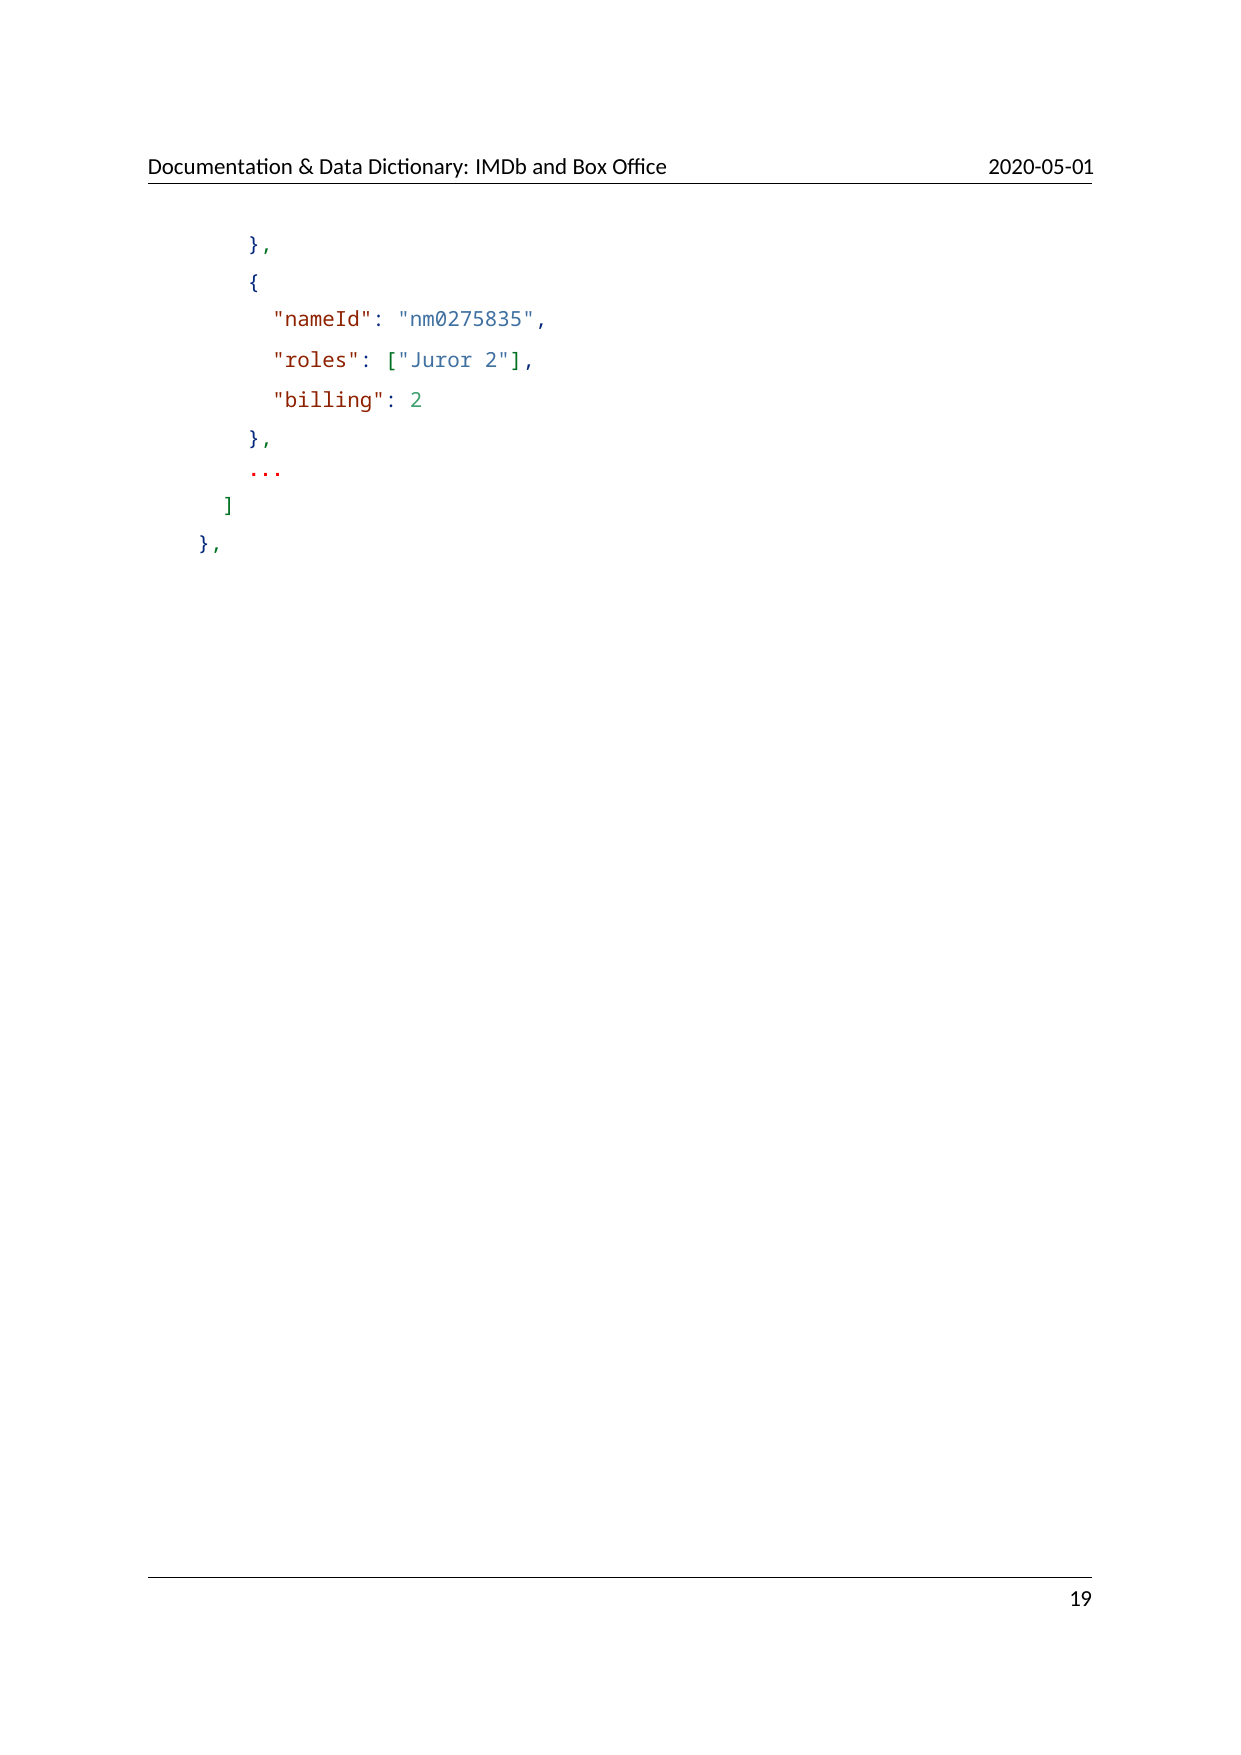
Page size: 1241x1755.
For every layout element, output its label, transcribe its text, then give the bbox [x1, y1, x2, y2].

text ] [222, 490, 1241, 519]
text }, [197, 528, 1241, 556]
text "billing": 2 [272, 385, 1241, 414]
text "nameId": "nm0275835", "roles": ["Juror 2"], [272, 304, 547, 373]
text }, [247, 229, 1241, 258]
text }, [247, 423, 1241, 451]
text { [247, 267, 1241, 295]
text ... [247, 459, 1241, 483]
